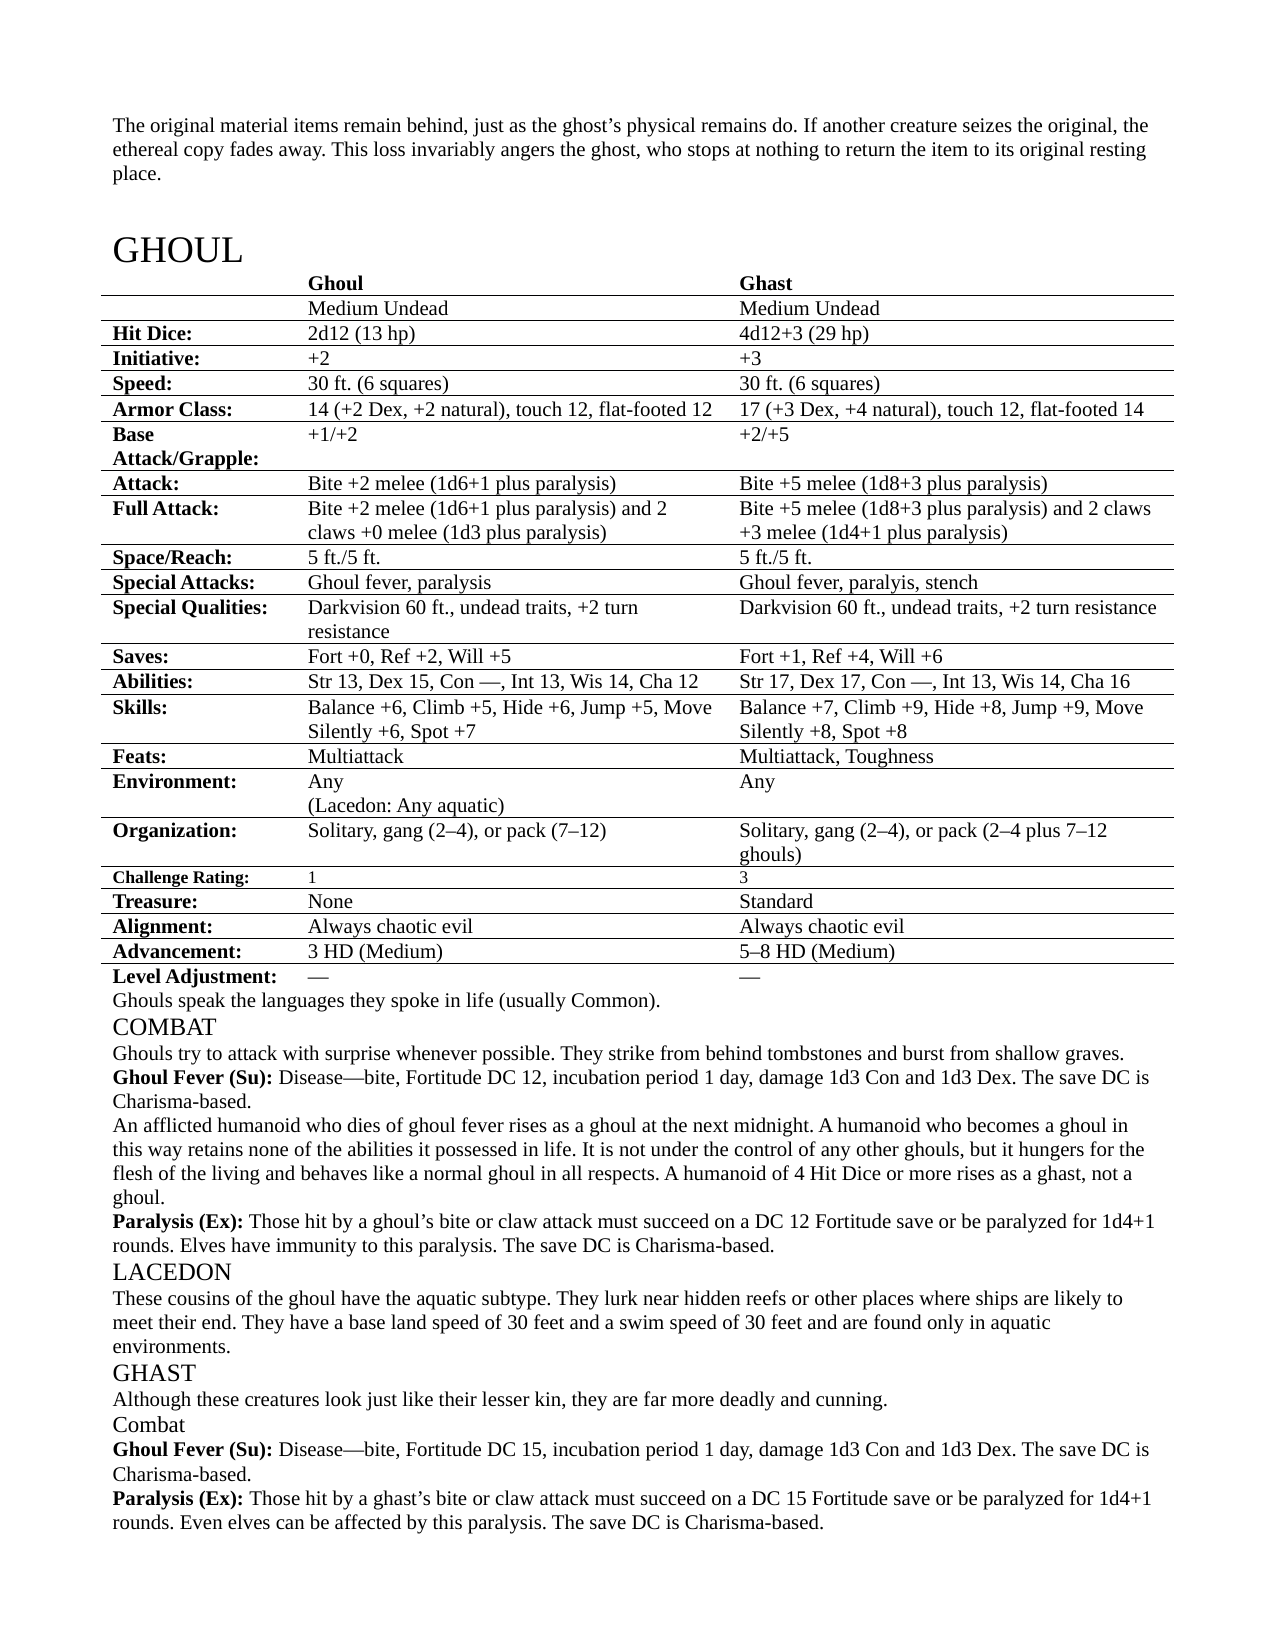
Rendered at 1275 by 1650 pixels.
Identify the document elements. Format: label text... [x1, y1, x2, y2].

table_cell — [296, 964, 728, 988]
text The original material items remain behind, just as the ghost’s physical remains do. If another creature seizes the original, the ethereal copy fades away. This loss invariably angers the ghost, who stops at nothing to return the item to its original resting place. [112, 112, 1162, 185]
table_cell Environment: [101, 769, 296, 817]
table_cell [101, 296, 296, 320]
text Paralysis (Ex): Those hit by a ghast’s bite or claw attack must succeed on a DC 15 Fortitude save or be paralyzed for 1d4+1 rounds. Even elves can be affected by this paralysis. The save DC is Charisma-based. [112, 1486, 1162, 1534]
table_cell Full Attack: [101, 496, 296, 544]
table_header Ghast [728, 271, 1174, 295]
table_cell Base Attack/Grapple: [101, 422, 296, 470]
table_header Ghoul [296, 271, 728, 295]
table_cell Any [728, 769, 1174, 817]
table_cell 1 [296, 867, 728, 887]
table_cell Advancement: [101, 939, 296, 963]
table_cell Medium Undead [728, 296, 1174, 320]
table_cell Fort +0, Ref +2, Will +5 [296, 644, 728, 668]
text GHOUL [112, 228, 1162, 271]
table_cell Alignment: [101, 914, 296, 938]
table_cell Ghoul fever, paralysis [296, 570, 728, 594]
table_cell 4d12+3 (29 hp) [728, 321, 1174, 345]
table_cell Bite +5 melee (1d8+3 plus paralysis) and 2 claws +3 melee (1d4+1 plus paralysis) [728, 496, 1174, 544]
table_cell Balance +7, Climb +9, Hide +8, Jump +9, Move Silently +8, Spot +8 [728, 695, 1174, 743]
table_cell Bite +2 melee (1d6+1 plus paralysis) [296, 471, 728, 495]
table_cell Multiattack [296, 744, 728, 768]
table_cell Hit Dice: [101, 321, 296, 345]
table_cell Level Adjustment: [101, 964, 296, 988]
table_header [101, 271, 296, 295]
table_cell +2/+5 [728, 422, 1174, 470]
table_cell — [728, 964, 1174, 988]
table_cell +2 [296, 346, 728, 370]
table_cell Initiative: [101, 346, 296, 370]
table_cell 14 (+2 Dex, +2 natural), touch 12, flat-footed 12 [296, 396, 728, 421]
table_cell Feats: [101, 744, 296, 768]
text Although these creatures look just like their lesser kin, they are far more deadly and cunning. [112, 1387, 1162, 1411]
text Ghoul Fever (Su): Disease—bite, Fortitude DC 12, incubation period 1 day, damage 1d3 Con and 1d3 Dex. The save DC is Charisma-based. [112, 1065, 1162, 1113]
text COMBAT [112, 1012, 1162, 1041]
table_cell Saves: [101, 644, 296, 668]
table_cell Skills: [101, 695, 296, 743]
table_cell Standard [728, 889, 1174, 913]
table_cell Always chaotic evil [728, 914, 1174, 938]
table_cell 3 [728, 867, 1174, 887]
table_cell Abilities: [101, 670, 296, 693]
table_cell 5–8 HD (Medium) [728, 939, 1174, 963]
text Ghoul Fever (Su): Disease—bite, Fortitude DC 15, incubation period 1 day, damage 1d3 Con and 1d3 Dex. The save DC is Charisma-based. [112, 1437, 1162, 1486]
table_cell Organization: [101, 818, 296, 866]
table_cell 30 ft. (6 squares) [728, 371, 1174, 395]
table_cell Solitary, gang (2–4), or pack (7–12) [296, 818, 728, 866]
text LACEDON [112, 1257, 1162, 1286]
table_cell Str 13, Dex 15, Con —, Int 13, Wis 14, Cha 12 [296, 670, 728, 693]
table_cell 30 ft. (6 squares) [296, 371, 728, 395]
table_cell Special Qualities: [101, 595, 296, 643]
text An afflicted humanoid who dies of ghoul fever rises as a ghoul at the next midnight. A humanoid who becomes a ghoul in this way retains none of the abilities it possessed in life. It is not under the control of any other ghouls, but it hungers for the flesh of the living and behaves like a normal ghoul in all respects. A humanoid of 4 Hit Dice or more rises as a ghast, not a ghoul. [112, 1113, 1162, 1209]
text Paralysis (Ex): Those hit by a ghoul’s bite or claw attack must succeed on a DC 12 Fortitude save or be paralyzed for 1d4+1 rounds. Elves have immunity to this paralysis. The save DC is Charisma-based. [112, 1209, 1162, 1257]
table_cell Str 17, Dex 17, Con —, Int 13, Wis 14, Cha 16 [728, 670, 1174, 693]
table_cell Armor Class: [101, 396, 296, 421]
text GHAST [112, 1358, 1162, 1387]
table_cell Multiattack, Toughness [728, 744, 1174, 768]
table_cell Bite +2 melee (1d6+1 plus paralysis) and 2 claws +0 melee (1d3 plus paralysis) [296, 496, 728, 544]
table_cell 17 (+3 Dex, +4 natural), touch 12, flat-footed 14 [728, 396, 1174, 421]
table_cell 5 ft./5 ft. [296, 545, 728, 569]
table_cell Bite +5 melee (1d8+3 plus paralysis) [728, 471, 1174, 495]
table_cell +3 [728, 346, 1174, 370]
table_cell 2d12 (13 hp) [296, 321, 728, 345]
table_cell 5 ft./5 ft. [728, 545, 1174, 569]
table_cell Ghoul fever, paralyis, stench [728, 570, 1174, 594]
table_cell Darkvision 60 ft., undead traits, +2 turn resistance [728, 595, 1174, 643]
table_cell Fort +1, Ref +4, Will +6 [728, 644, 1174, 668]
table_cell Darkvision 60 ft., undead traits, +2 turn resistance [296, 595, 728, 643]
table_cell +1/+2 [296, 422, 728, 470]
table_cell Medium Undead [296, 296, 728, 320]
table_cell Any (Lacedon: Any aquatic) [296, 769, 728, 817]
table_cell Always chaotic evil [296, 914, 728, 938]
table_cell Treasure: [101, 889, 296, 913]
text Ghouls try to attack with surprise whenever possible. They strike from behind tombstones and burst from shallow graves. [112, 1041, 1162, 1065]
text Ghouls speak the languages they spoke in life (usually Common). [112, 988, 1162, 1012]
table_cell Challenge Rating: [101, 867, 296, 887]
table_cell Special Attacks: [101, 570, 296, 594]
table_cell 3 HD (Medium) [296, 939, 728, 963]
table_cell Attack: [101, 471, 296, 495]
table_cell Speed: [101, 371, 296, 395]
table_cell Balance +6, Climb +5, Hide +6, Jump +5, Move Silently +6, Spot +7 [296, 695, 728, 743]
table_cell Space/Reach: [101, 545, 296, 569]
table_cell None [296, 889, 728, 913]
table_cell Solitary, gang (2–4), or pack (2–4 plus 7–12 ghouls) [728, 818, 1174, 866]
text Combat [112, 1411, 1162, 1437]
text These cousins of the ghoul have the aquatic subtype. They lurk near hidden reefs or other places where ships are likely to meet their end. They have a base land speed of 30 feet and a swim speed of 30 feet and are found only in aquatic environments. [112, 1286, 1162, 1358]
